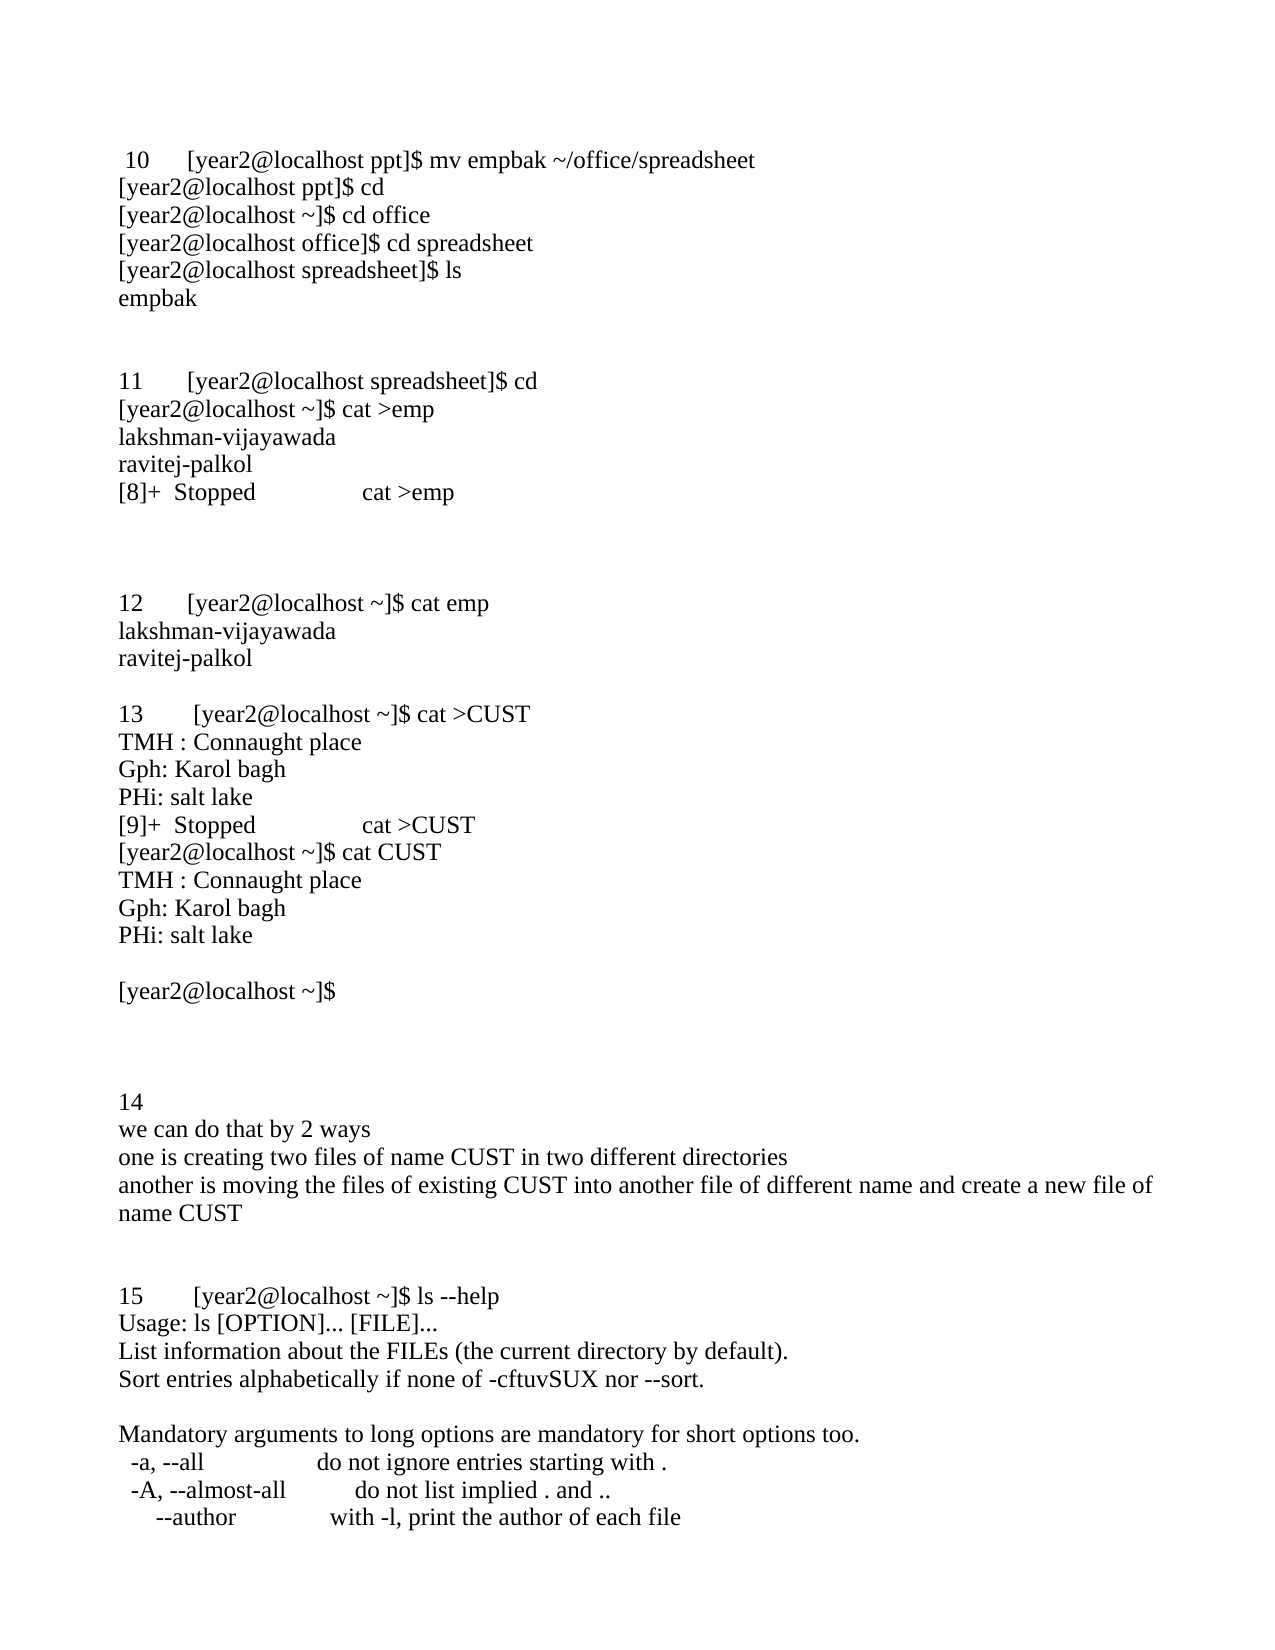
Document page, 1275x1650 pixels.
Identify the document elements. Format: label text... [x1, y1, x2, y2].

text [year2@localhost office]$ cd spreadsheet [118, 229, 1157, 257]
text 12 [year2@localhost ~]$ cat emp [118, 589, 1157, 617]
text lakshman-vijayawada [118, 423, 1157, 451]
text PHi: salt lake [118, 922, 1157, 949]
text PHi: salt lake [118, 783, 1157, 811]
text ravitej-palkol [118, 644, 1157, 672]
text [year2@localhost ~]$ [118, 977, 1157, 1005]
text Usage: ls [OPTION]... [FILE]... [118, 1309, 1157, 1337]
text 10 [year2@localhost ppt]$ mv empbak ~/office/spreadsheet [118, 146, 1157, 173]
text [8]+ Stopped cat >emp [118, 478, 1157, 506]
text one is creating two files of name CUST in two different directories [118, 1143, 1157, 1171]
text Sort entries alphabetically if none of -cftuvSUX nor --sort. [118, 1365, 1157, 1393]
text empbak [118, 284, 1157, 312]
text -A, --almost-all do not list implied . and .. [118, 1476, 1157, 1503]
text 15 [year2@localhost ~]$ ls --help [118, 1282, 1157, 1309]
text lakshman-vijayawada [118, 617, 1157, 644]
text [year2@localhost spreadsheet]$ ls [118, 257, 1157, 284]
text Gph: Karol bagh [118, 755, 1157, 783]
text TMH : Connaught place [118, 728, 1157, 755]
text [year2@localhost ~]$ cat CUST [118, 838, 1157, 866]
text TMH : Connaught place [118, 866, 1157, 894]
text [year2@localhost ~]$ cat >emp [118, 395, 1157, 423]
text ravitej-palkol [118, 451, 1157, 478]
text [9]+ Stopped cat >CUST [118, 811, 1157, 838]
text --author with -l, print the author of each file [118, 1503, 1157, 1531]
text Gph: Karol bagh [118, 894, 1157, 922]
text another is moving the files of existing CUST into another file of different name and create a new file of name CUST [118, 1171, 1157, 1226]
text [year2@localhost ~]$ cd office [118, 201, 1157, 229]
text Mandatory arguments to long options are mandatory for short options too. [118, 1420, 1157, 1448]
text List information about the FILEs (the current directory by default). [118, 1337, 1157, 1365]
text 13 [year2@localhost ~]$ cat >CUST [118, 700, 1157, 728]
text 14 [118, 1088, 1157, 1116]
text -a, --all do not ignore entries starting with . [118, 1448, 1157, 1476]
text 11 [year2@localhost spreadsheet]$ cd [118, 367, 1157, 395]
text we can do that by 2 ways [118, 1116, 1157, 1143]
text [year2@localhost ppt]$ cd [118, 173, 1157, 201]
